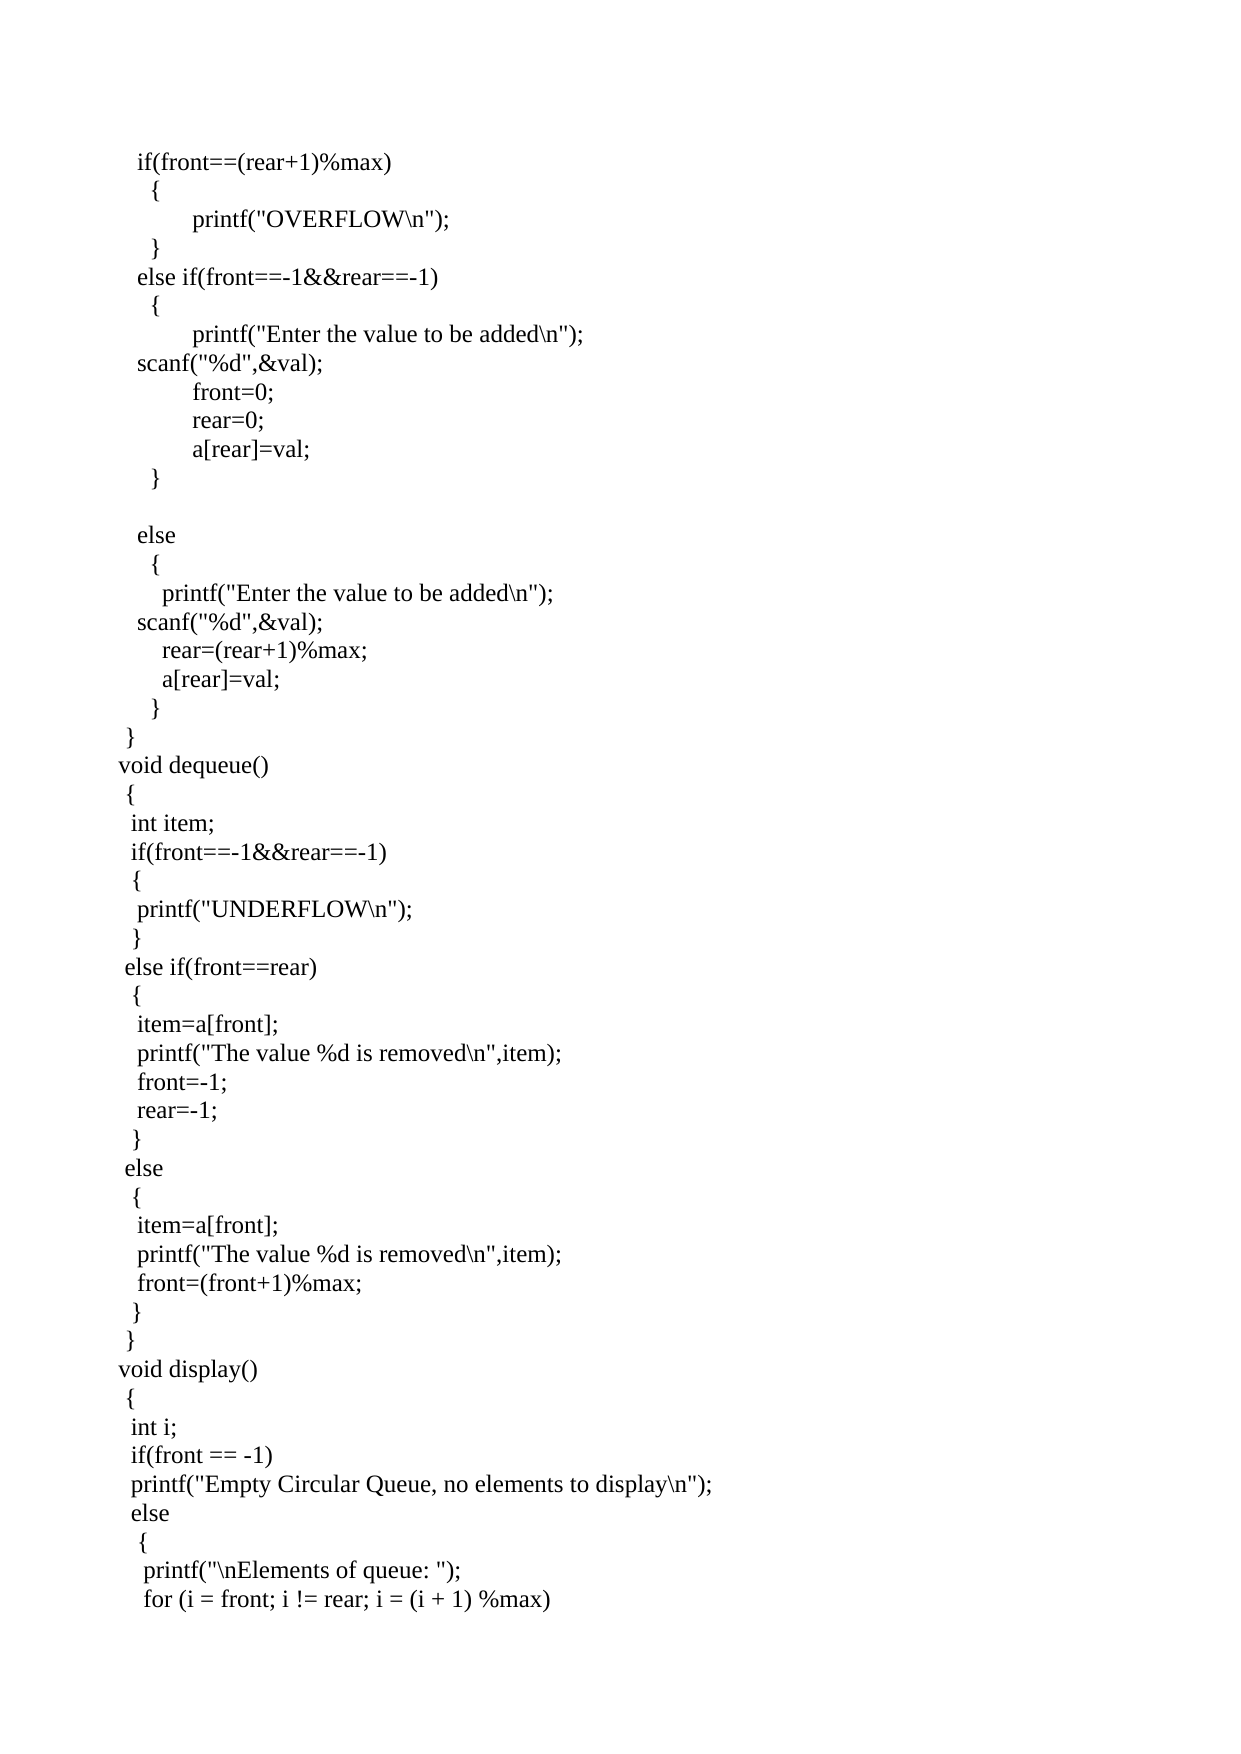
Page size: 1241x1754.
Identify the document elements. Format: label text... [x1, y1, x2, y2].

text printf("The value %d is removed\n",item); [118, 1038, 1122, 1067]
text if(front==(rear+1)%max) [118, 147, 1122, 176]
text { [118, 1527, 1122, 1556]
text { [118, 549, 1122, 578]
text { [118, 291, 1122, 319]
text } [118, 1297, 1122, 1326]
text else if(front==rear) [118, 952, 1122, 981]
text } [118, 722, 1122, 751]
text printf("Enter the value to be added\n"); [118, 578, 1122, 607]
text printf("OVERFLOW\n"); [118, 204, 1122, 233]
text { [118, 176, 1122, 204]
text rear=-1; [118, 1096, 1122, 1124]
text front=0; [118, 377, 1122, 406]
text { [118, 1383, 1122, 1412]
text rear=(rear+1)%max; [118, 636, 1122, 664]
text a[rear]=val; [118, 664, 1122, 693]
text printf("The value %d is removed\n",item); [118, 1239, 1122, 1268]
text } [118, 1326, 1122, 1354]
text { [118, 981, 1122, 1009]
text front=(front+1)%max; [118, 1268, 1122, 1297]
text { [118, 866, 1122, 894]
text item=a[front]; [118, 1009, 1122, 1038]
text } [118, 693, 1122, 722]
text a[rear]=val; [118, 434, 1122, 463]
text else [118, 1498, 1122, 1527]
text void dequeue() [118, 751, 1122, 779]
text int i; [118, 1412, 1122, 1441]
text scanf("%d",&val); [118, 607, 1122, 636]
text int item; [118, 808, 1122, 837]
text printf("UNDERFLOW\n"); [118, 894, 1122, 923]
text printf("Empty Circular Queue, no elements to display\n"); [118, 1469, 1122, 1498]
text for (i = front; i != rear; i = (i + 1) %max) [118, 1584, 1122, 1613]
text front=-1; [118, 1067, 1122, 1096]
text { [118, 1182, 1122, 1211]
text else [118, 521, 1122, 549]
text { [118, 779, 1122, 808]
text printf("\nElements of queue: "); [118, 1556, 1122, 1584]
text if(front==-1&&rear==-1) [118, 837, 1122, 866]
text if(front == -1) [118, 1441, 1122, 1469]
text } [118, 233, 1122, 262]
text else if(front==-1&&rear==-1) [118, 262, 1122, 291]
text } [118, 923, 1122, 952]
text scanf("%d",&val); [118, 348, 1122, 377]
text rear=0; [118, 406, 1122, 434]
text else [118, 1153, 1122, 1182]
text printf("Enter the value to be added\n"); [118, 319, 1122, 348]
text item=a[front]; [118, 1211, 1122, 1239]
text } [118, 463, 1122, 492]
text } [118, 1124, 1122, 1153]
text void display() [118, 1354, 1122, 1383]
